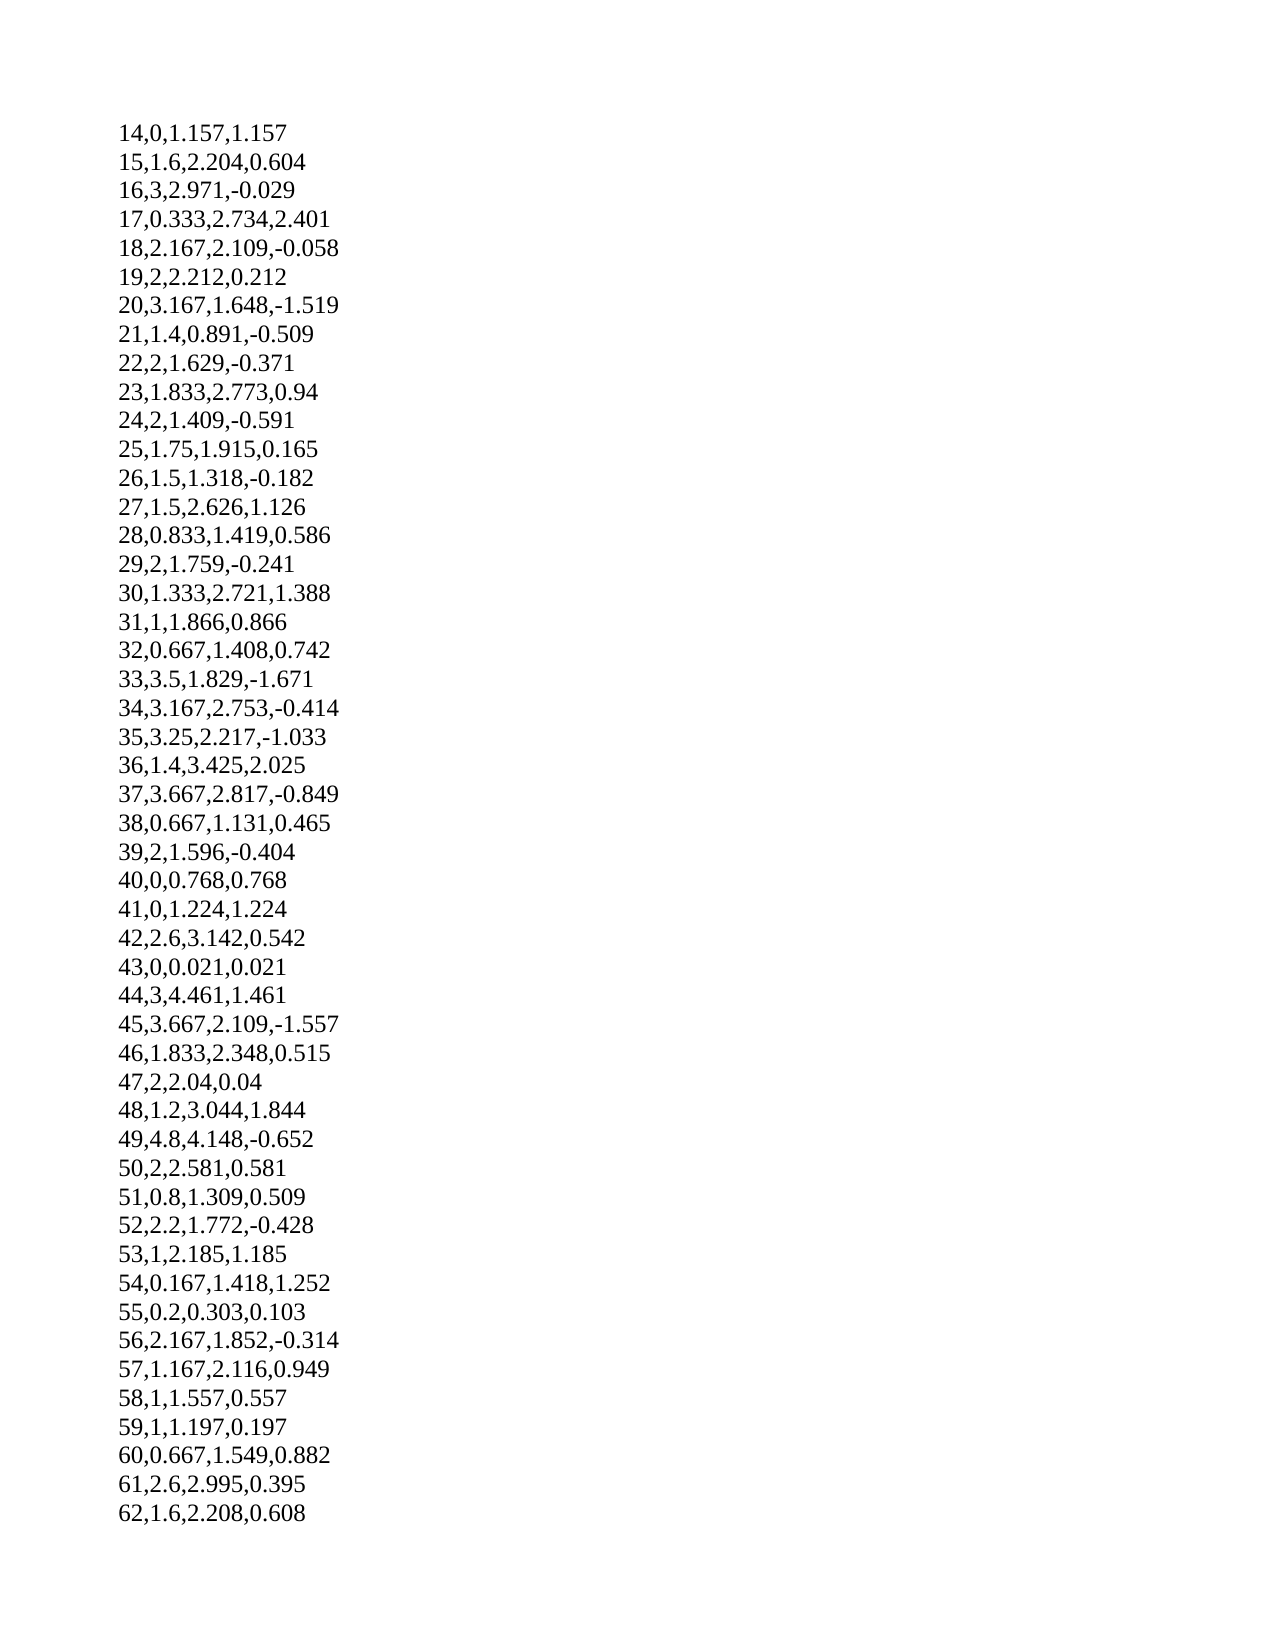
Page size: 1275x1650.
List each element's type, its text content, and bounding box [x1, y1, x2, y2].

text 16,3,2.971,-0.029 [118, 176, 1157, 204]
text 55,0.2,0.303,0.103 [118, 1297, 1157, 1326]
text 20,3.167,1.648,-1.519 [118, 291, 1157, 319]
text 36,1.4,3.425,2.025 [118, 751, 1157, 779]
text 48,1.2,3.044,1.844 [118, 1096, 1157, 1124]
text 52,2.2,1.772,-0.428 [118, 1211, 1157, 1239]
text 58,1,1.557,0.557 [118, 1383, 1157, 1412]
text 45,3.667,2.109,-1.557 [118, 1009, 1157, 1038]
text 54,0.167,1.418,1.252 [118, 1268, 1157, 1297]
text 42,2.6,3.142,0.542 [118, 923, 1157, 952]
text 38,0.667,1.131,0.465 [118, 808, 1157, 837]
text 35,3.25,2.217,-1.033 [118, 722, 1157, 751]
text 46,1.833,2.348,0.515 [118, 1038, 1157, 1067]
text 41,0,1.224,1.224 [118, 894, 1157, 923]
text 49,4.8,4.148,-0.652 [118, 1124, 1157, 1153]
text 34,3.167,2.753,-0.414 [118, 693, 1157, 722]
text 37,3.667,2.817,-0.849 [118, 779, 1157, 808]
text 25,1.75,1.915,0.165 [118, 434, 1157, 463]
text 32,0.667,1.408,0.742 [118, 636, 1157, 664]
text 17,0.333,2.734,2.401 [118, 204, 1157, 233]
text 51,0.8,1.309,0.509 [118, 1182, 1157, 1211]
text 57,1.167,2.116,0.949 [118, 1354, 1157, 1383]
text 47,2,2.04,0.04 [118, 1067, 1157, 1096]
text 39,2,1.596,-0.404 [118, 837, 1157, 866]
text 26,1.5,1.318,-0.182 [118, 463, 1157, 492]
text 15,1.6,2.204,0.604 [118, 147, 1157, 176]
text 53,1,2.185,1.185 [118, 1239, 1157, 1268]
text 29,2,1.759,-0.241 [118, 549, 1157, 578]
text 27,1.5,2.626,1.126 [118, 492, 1157, 521]
text 59,1,1.197,0.197 [118, 1412, 1157, 1441]
text 31,1,1.866,0.866 [118, 607, 1157, 636]
text 18,2.167,2.109,-0.058 [118, 233, 1157, 262]
text 60,0.667,1.549,0.882 [118, 1441, 1157, 1469]
text 24,2,1.409,-0.591 [118, 406, 1157, 434]
text 23,1.833,2.773,0.94 [118, 377, 1157, 406]
text 56,2.167,1.852,-0.314 [118, 1326, 1157, 1354]
text 21,1.4,0.891,-0.509 [118, 319, 1157, 348]
text 50,2,2.581,0.581 [118, 1153, 1157, 1182]
text 61,2.6,2.995,0.395 [118, 1469, 1157, 1498]
text 40,0,0.768,0.768 [118, 866, 1157, 894]
text 14,0,1.157,1.157 [118, 118, 1157, 147]
text 19,2,2.212,0.212 [118, 262, 1157, 291]
text 22,2,1.629,-0.371 [118, 348, 1157, 377]
text 62,1.6,2.208,0.608 [118, 1498, 1157, 1527]
text 28,0.833,1.419,0.586 [118, 521, 1157, 549]
text 44,3,4.461,1.461 [118, 981, 1157, 1009]
text 33,3.5,1.829,-1.671 [118, 664, 1157, 693]
text 43,0,0.021,0.021 [118, 952, 1157, 981]
text 30,1.333,2.721,1.388 [118, 578, 1157, 607]
